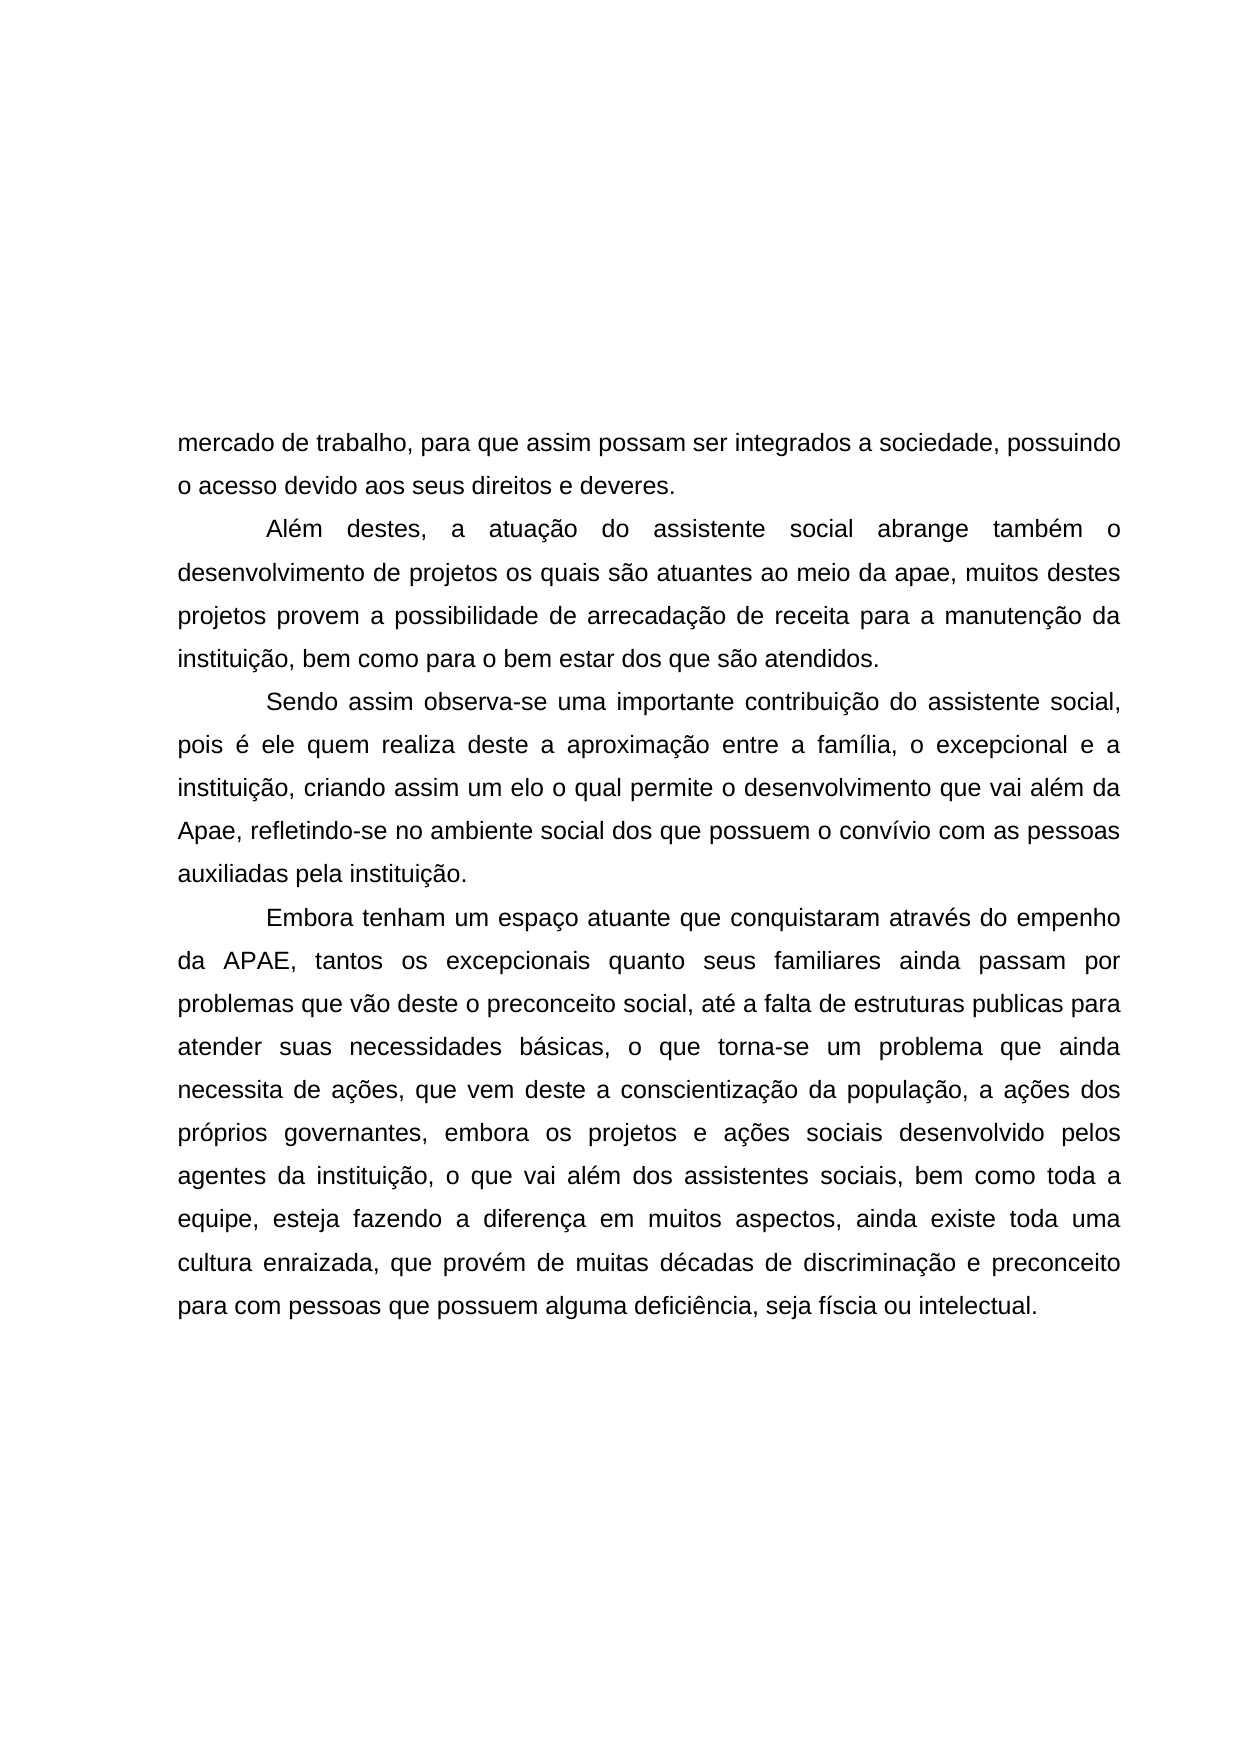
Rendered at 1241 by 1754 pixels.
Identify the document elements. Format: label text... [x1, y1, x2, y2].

text Sendo assim observa-se uma importante contribuição do assistente social, pois é ele quem realiza deste a aproximação entre a família, o excepcional e a instituição, criando assim um elo o qual permite o desenvolvimento que vai além da Apae, refletindo-se no ambiente social dos que possuem o convívio com as pessoas auxiliadas pela instituição. [177, 687, 1122, 888]
text mercado de trabalho, para que assim possam ser integrados a sociedade, possuindo o acesso devido aos seus direitos e deveres. [177, 428, 1122, 500]
text Embora tenham um espaço atuante que conquistaram através do empenho da APAE, tantos os excepcionais quanto seus familiares ainda passam por problemas que vão deste o preconceito social, até a falta de estruturas publicas para atender suas necessidades básicas, o que torna-se um problema que ainda necessita de ações, que vem deste a conscientização da população, a ações dos próprios governantes, embora os projetos e ações sociais desenvolvido pelos agentes da instituição, o que vai além dos assistentes sociais, bem como toda a equipe, esteja fazendo a diferença em muitos aspectos, ainda existe toda uma cultura enraizada, que provém de muitas décadas de discriminação e preconceito para com pessoas que possuem alguma deficiência, seja físcia ou intelectual. [177, 903, 1122, 1319]
text Além destes, a atuação do assistente social abrange também o desenvolvimento de projetos os quais são atuantes ao meio da apae, muitos destes projetos provem a possibilidade de arrecadação de receita para a manutenção da instituição, bem como para o bem estar dos que são atendidos. [177, 514, 1122, 673]
